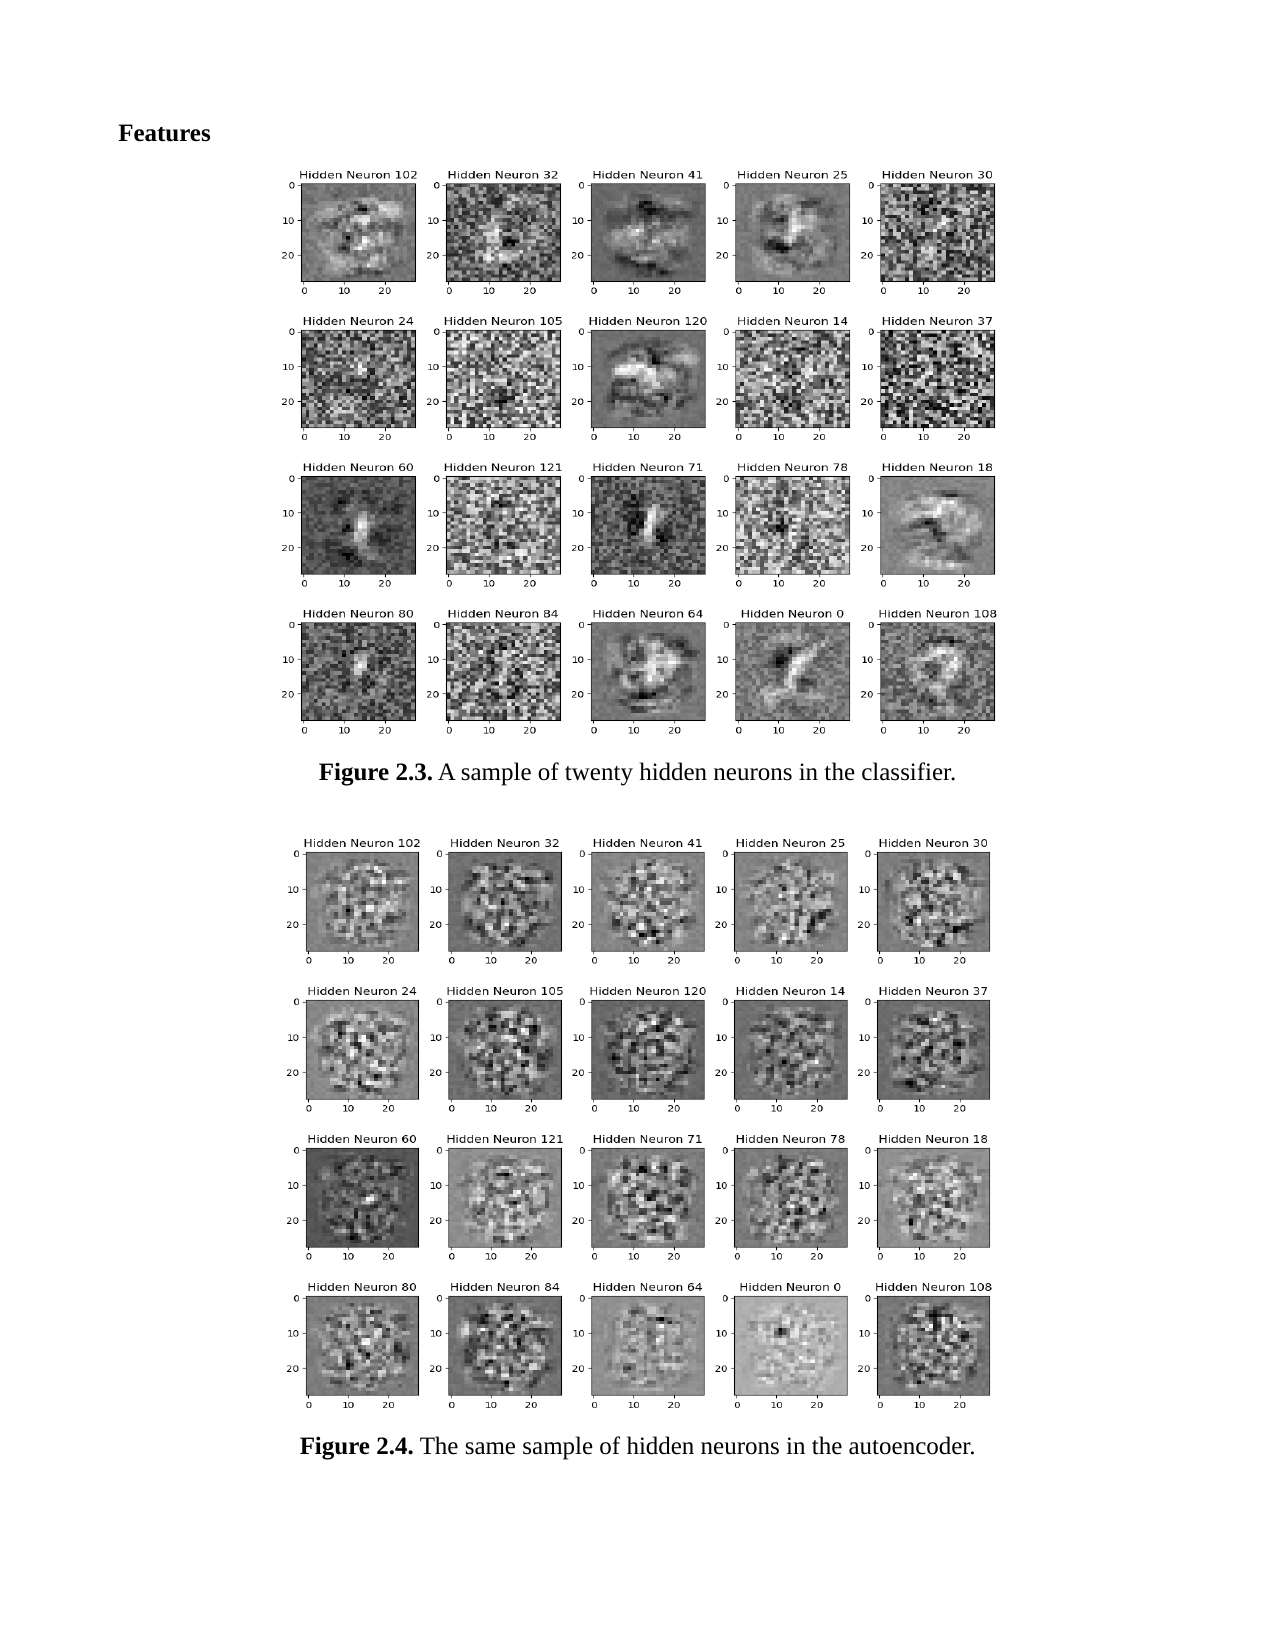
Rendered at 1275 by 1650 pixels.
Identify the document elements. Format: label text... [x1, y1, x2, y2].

picture [275, 814, 1000, 1432]
picture [270, 146, 1005, 757]
text Features [118, 118, 1157, 147]
text Figure 2.4. The same sample of hidden neurons in the autoencoder. [118, 1431, 1157, 1460]
text Figure 2.3. A sample of twenty hidden neurons in the classifier. [118, 757, 1157, 786]
